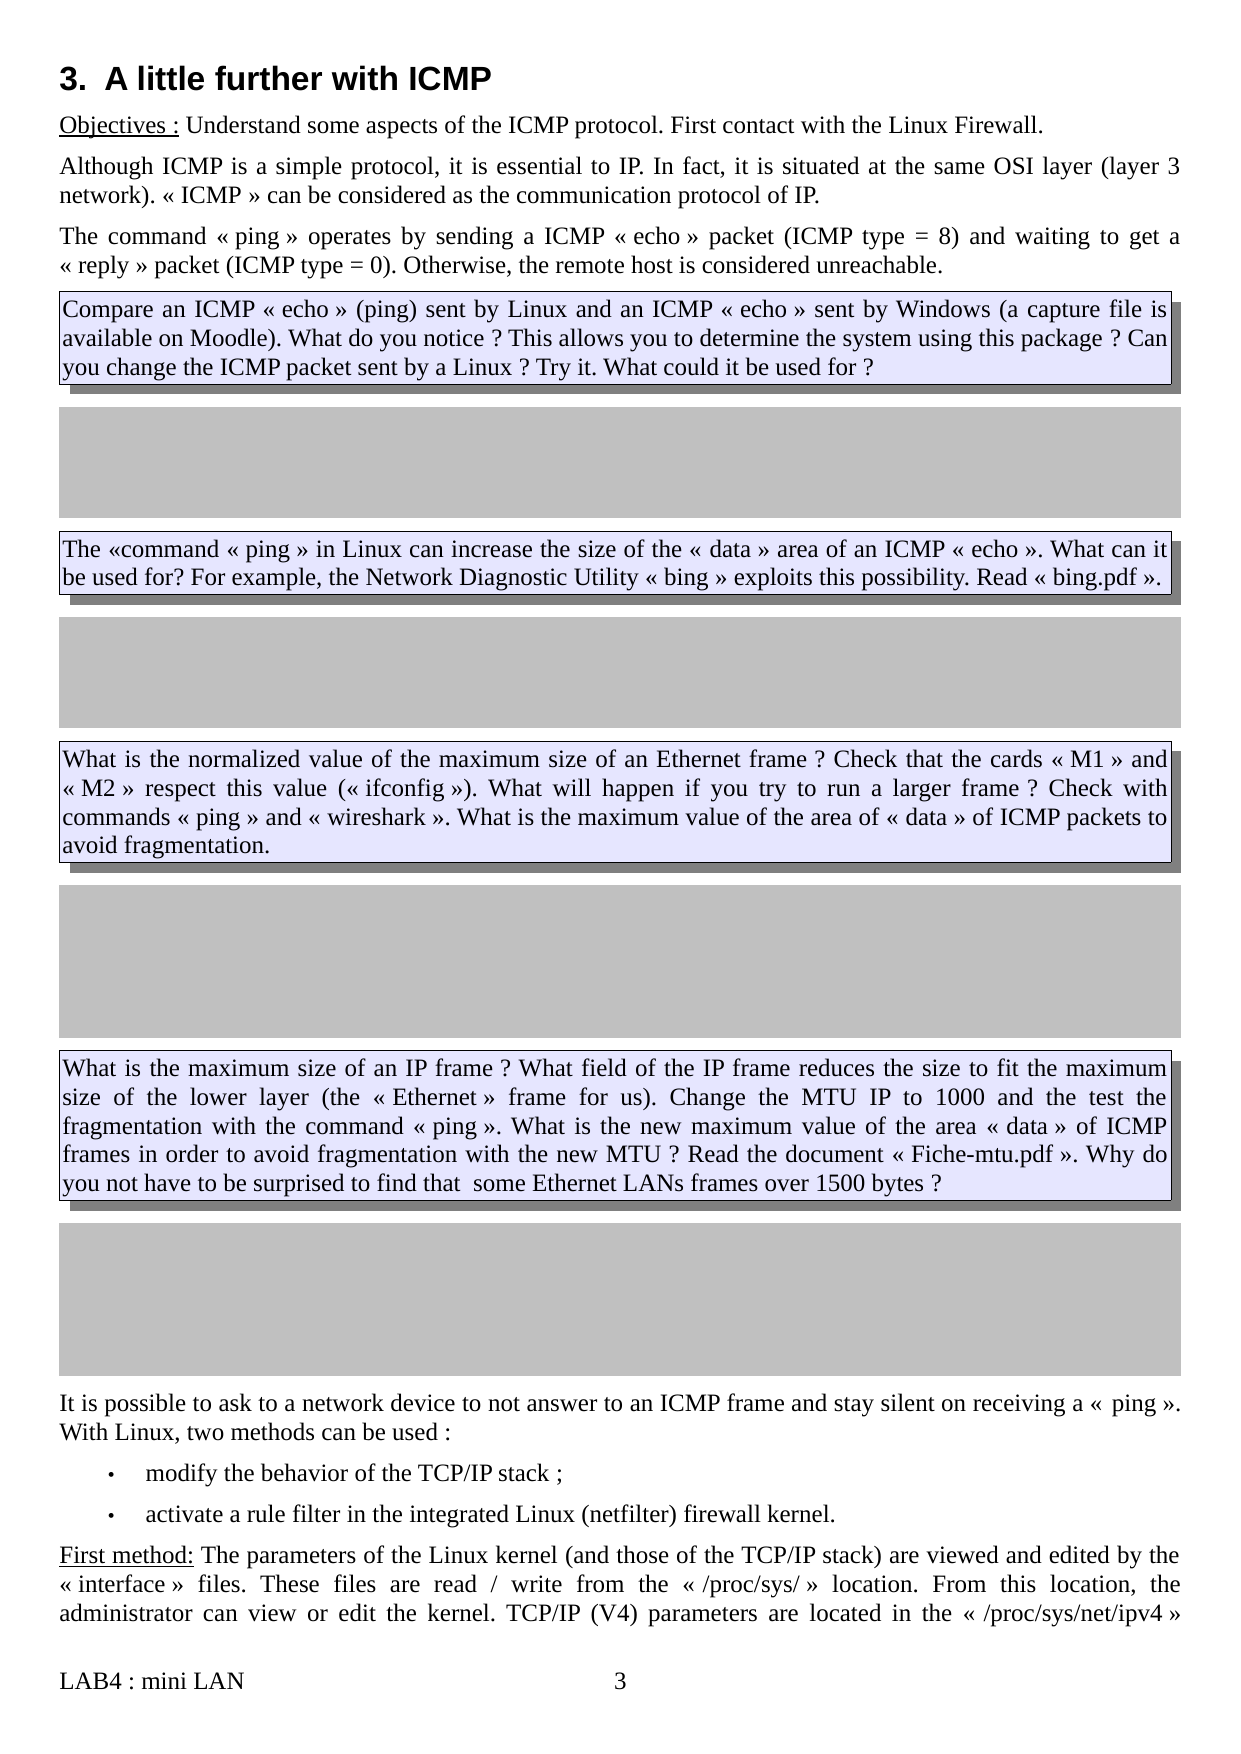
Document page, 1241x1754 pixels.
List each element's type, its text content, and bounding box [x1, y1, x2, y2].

subtitle A little further with ICMP [59, 59, 1181, 98]
list modify the behavior of the TCP/IP stack ; [108, 1458, 1181, 1487]
text What is the normalized value of the maximum size of an Ethernet frame ? Check that the cards « M1 » and « M2 » respect this value (« ifconfig »). What will happen if you try to run a larger frame ? Check with commands « ping » and « wireshark ». What is the maximum value of the area of « data » of ICMP packets to avoid fragmentation. [60, 742, 1171, 862]
text Compare an ICMP « echo » (ping) sent by Linux and an ICMP « echo » sent by Windows (a capture file is available on Moodle). What do you notice ? This allows you to determine the system using this package ? Can you change the ICMP packet sent by a Linux ? Try it. What could it be used for ? [60, 292, 1171, 384]
list activate a rule filter in the integrated Linux (netfilter) firewall kernel. [108, 1499, 1181, 1528]
text The command « ping » operates by sending a ICMP « echo » packet (ICMP type = 8) and waiting to get a « reply » packet (ICMP type = 0). Otherwise, the remote host is considered unreachable. [59, 221, 1181, 279]
text Objectives : Understand some aspects of the ICMP protocol. First contact with the Linux Firewall. [59, 110, 1181, 139]
text What is the maximum size of an IP frame ? What field of the IP frame reduces the size to fit the maximum size of the lower layer (the « Ethernet » frame for us). Change the MTU IP to 1000 and the test the fragmentation with the command « ping ». What is the new maximum value of the area « data » of ICMP frames in order to avoid fragmentation with the new MTU ? Read the document « Fiche-mtu.pdf ». Why do you not have to be surprised to find that some Ethernet LANs frames over 1500 bytes ? [60, 1051, 1171, 1200]
text It is possible to ask to a network device to not answer to an ICMP frame and stay silent on receiving a « ping ». With Linux, two methods can be used : [59, 1388, 1181, 1446]
text The «command « ping » in Linux can increase the size of the « data » area of an ICMP « echo ». What can it be used for? For example, the Network Diagnostic Utility « bing » exploits this possibility. Read « bing.pdf ». [60, 532, 1171, 594]
text Although ICMP is a simple protocol, it is essential to IP. In fact, it is situated at the same OSI layer (layer 3 network). « ICMP » can be considered as the communication protocol of IP. [59, 151, 1181, 209]
text First method: The parameters of the Linux kernel (and those of the TCP/IP stack) are viewed and edited by the « interface » files. These files are read / write from the « /proc/sys/ » location. From this location, the administrator can view or edit the kernel. TCP/IP (V4) parameters are located in the « /proc/sys/net/ipv4 » [59, 1541, 1181, 1627]
